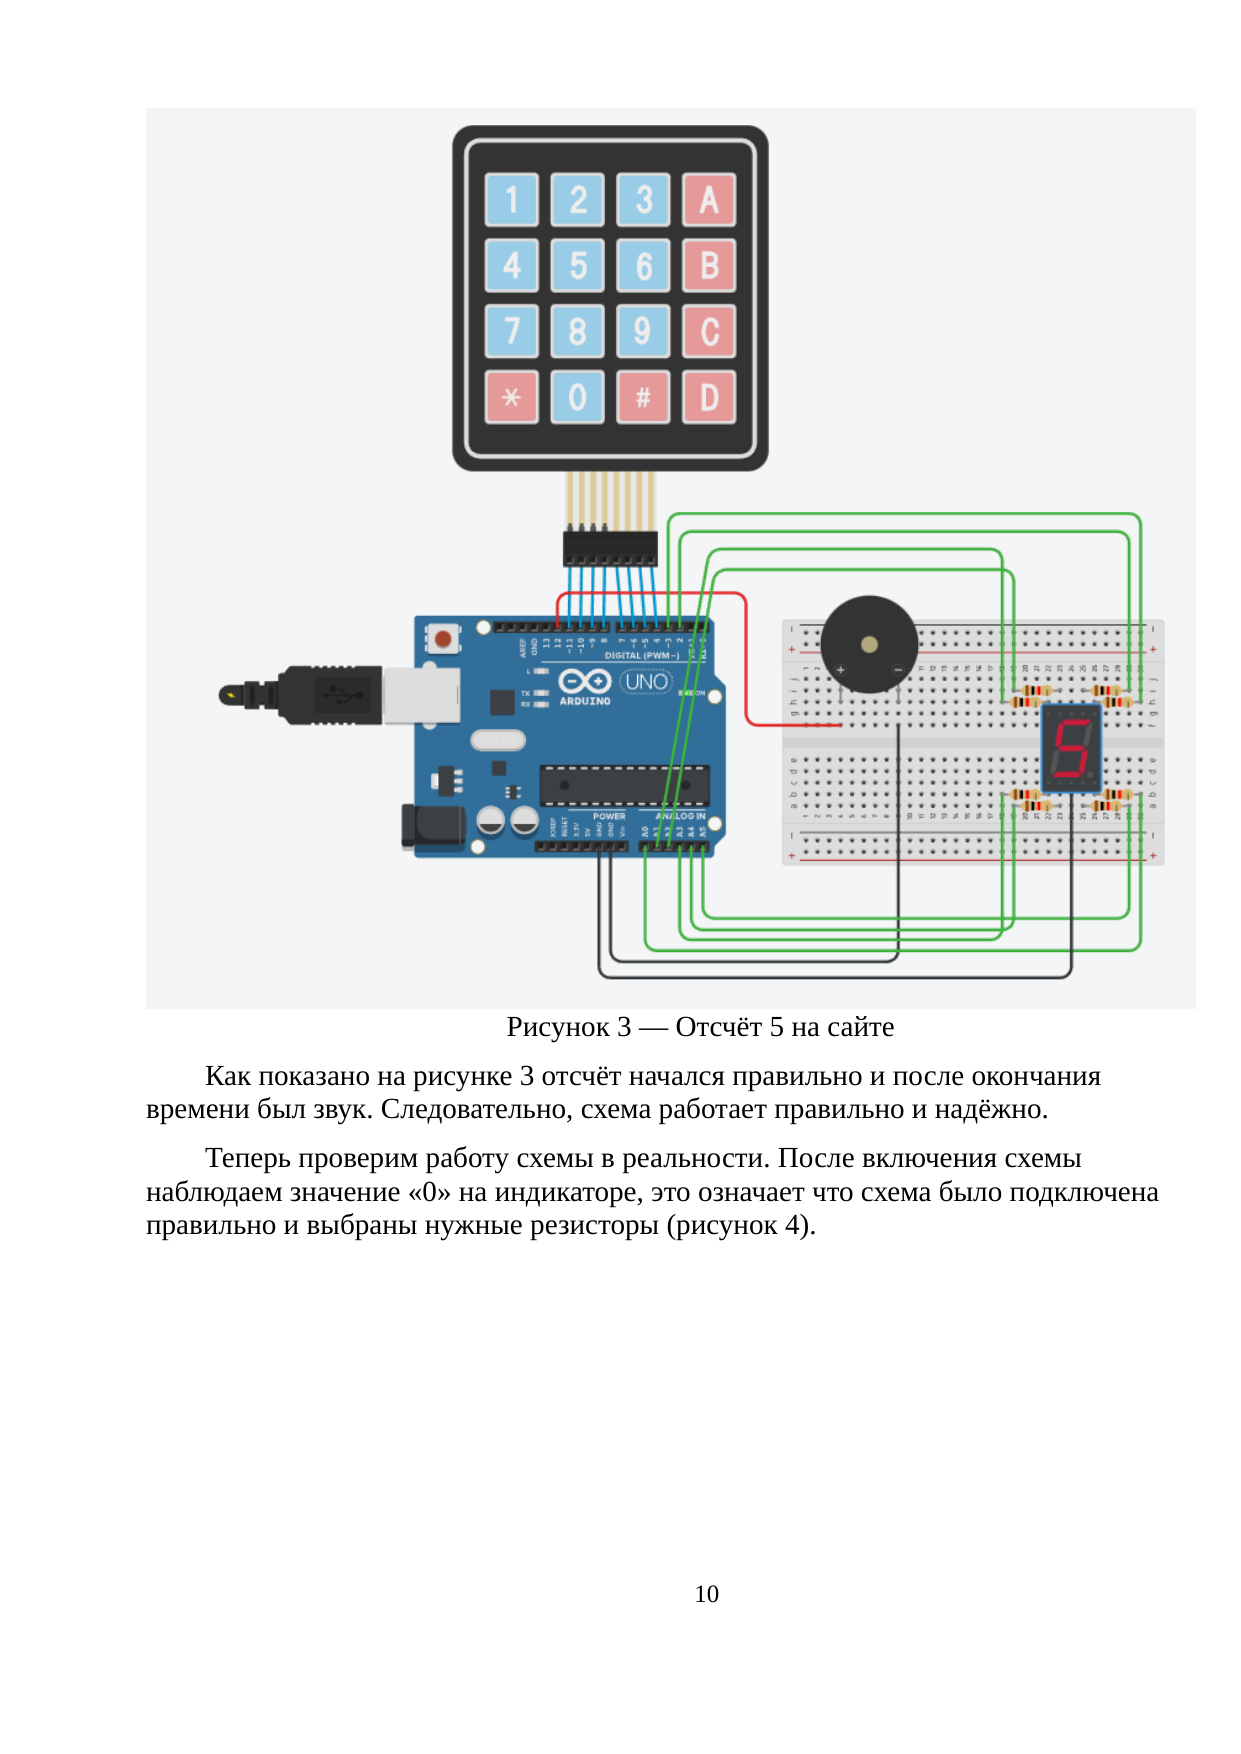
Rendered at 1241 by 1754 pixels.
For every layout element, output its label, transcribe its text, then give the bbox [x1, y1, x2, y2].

picture [145, 108, 1197, 1009]
list Как показано на рисунке 3 отсчёт начался правильно и после окончания времени был звук. Следовательно, схема работает правильно и надёжно. [146, 1058, 1196, 1125]
list Рисунок 3 — Отсчёт 5 на сайте [146, 1009, 1196, 1042]
list Теперь проверим работу схемы в реальности. После включения схемы наблюдаем значение «0» на индикаторе, это означает что схема было подключена правильно и выбраны нужные резисторы (рисунок 4). [146, 1140, 1196, 1241]
